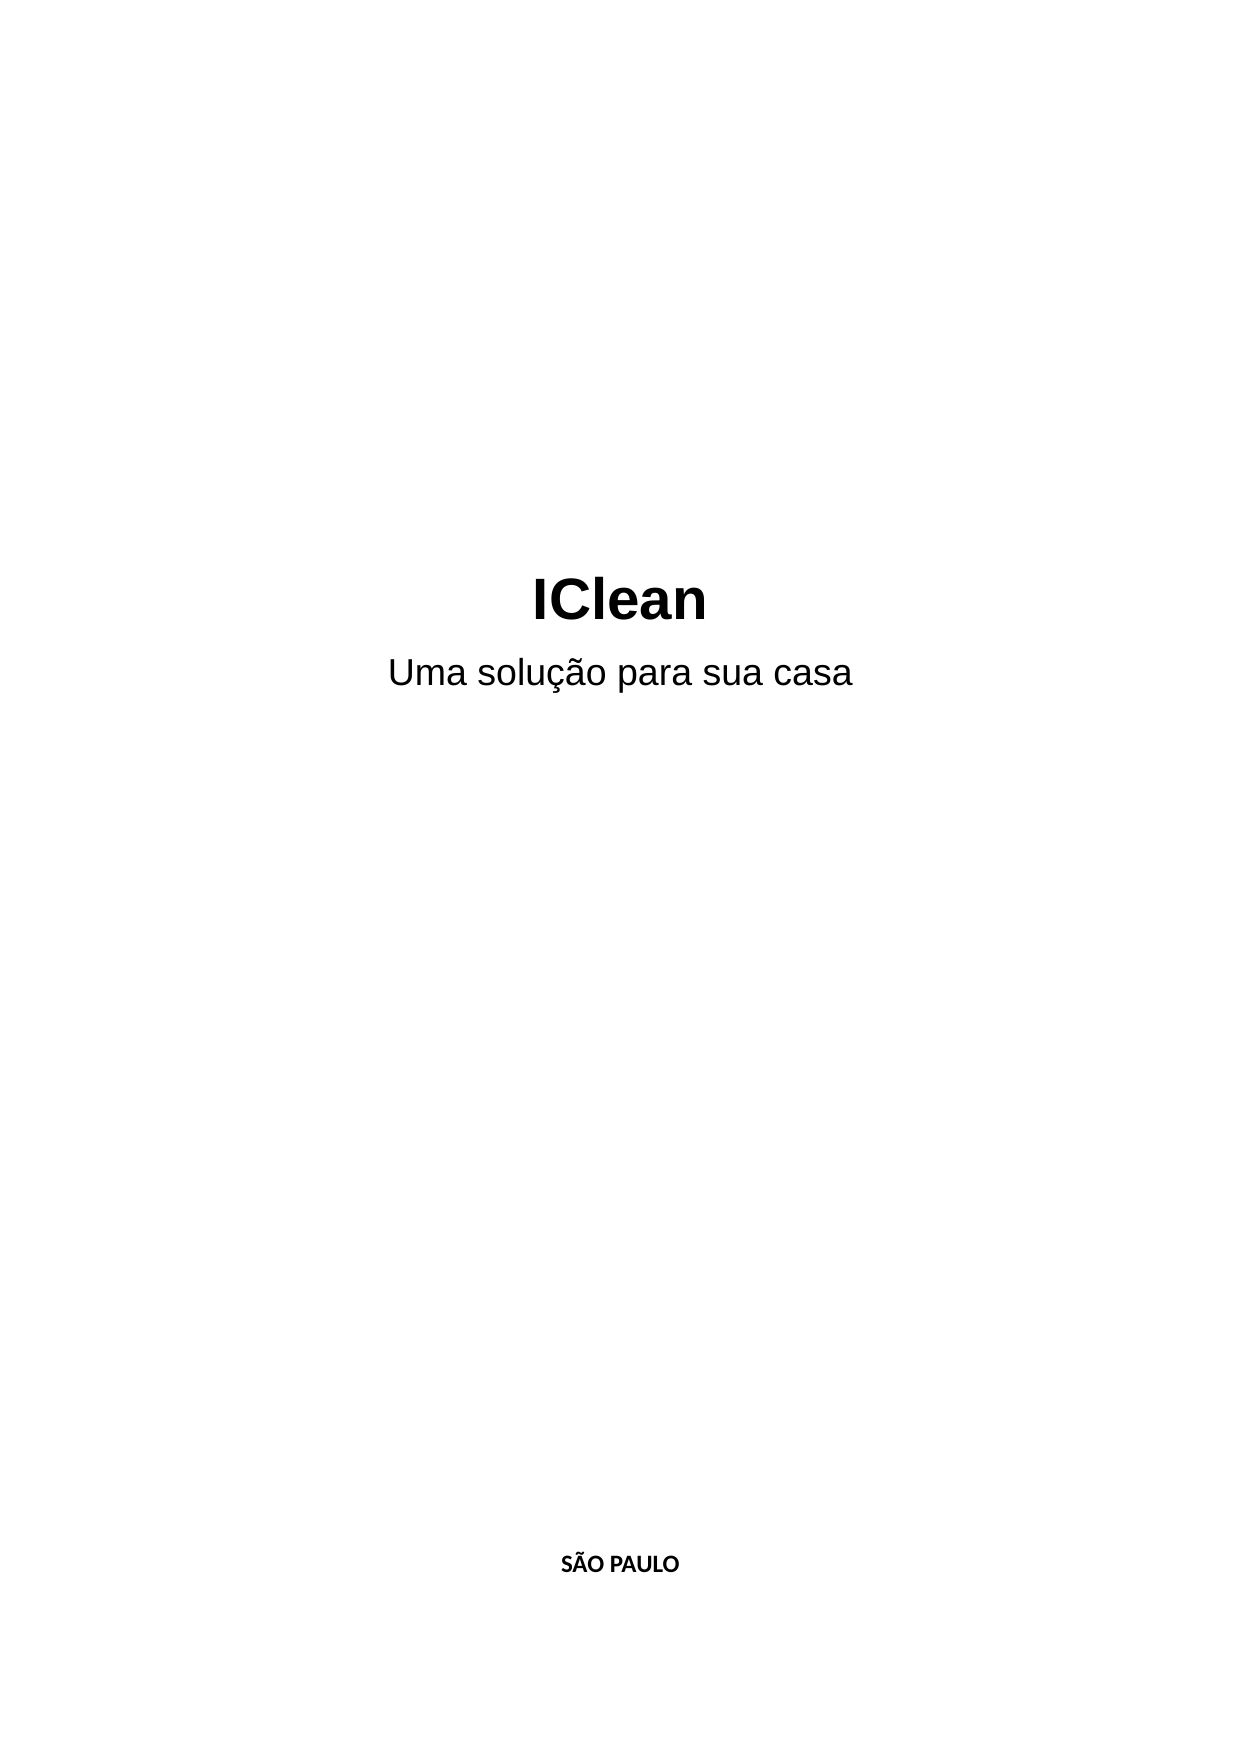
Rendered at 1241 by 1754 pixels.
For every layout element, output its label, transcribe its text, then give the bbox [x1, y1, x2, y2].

text SÃO PAULO [112, 1548, 1128, 1579]
subtitle Uma solução para sua casa [112, 651, 1128, 694]
title IClean [112, 565, 1128, 632]
